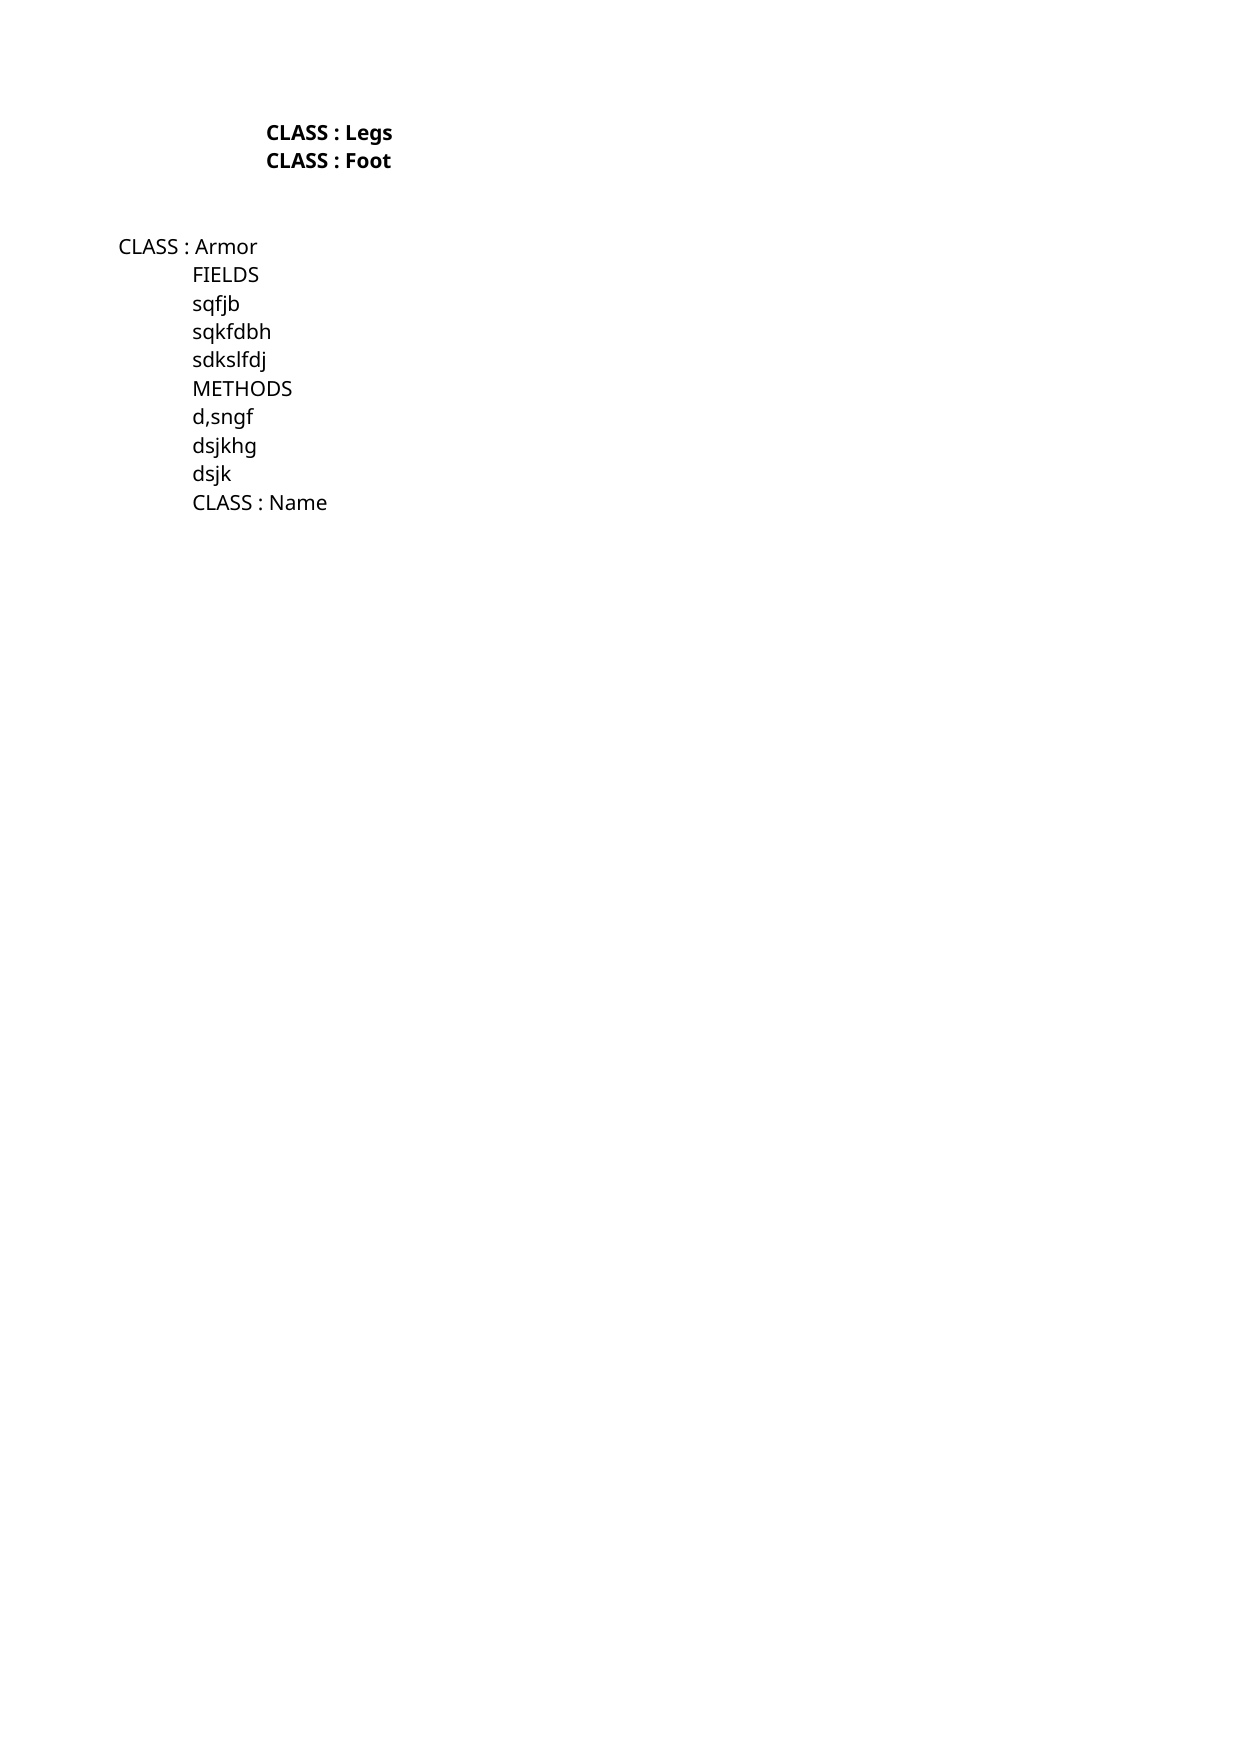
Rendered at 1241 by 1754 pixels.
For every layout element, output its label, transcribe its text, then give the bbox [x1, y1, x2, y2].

text METHODS [118, 374, 1122, 402]
text dsjk [118, 459, 1122, 488]
text CLASS : Legs [118, 118, 1122, 147]
text FIELDS [118, 260, 1122, 289]
text sdkslfdj [118, 346, 1122, 374]
text d,sngf [118, 402, 1122, 431]
text CLASS : Name [118, 488, 1122, 516]
text CLASS : Foot [118, 147, 1122, 175]
text dsjkhg [118, 431, 1122, 459]
text sqfjb [118, 289, 1122, 317]
text sqkfdbh [118, 317, 1122, 346]
text CLASS : Armor [118, 232, 1122, 260]
